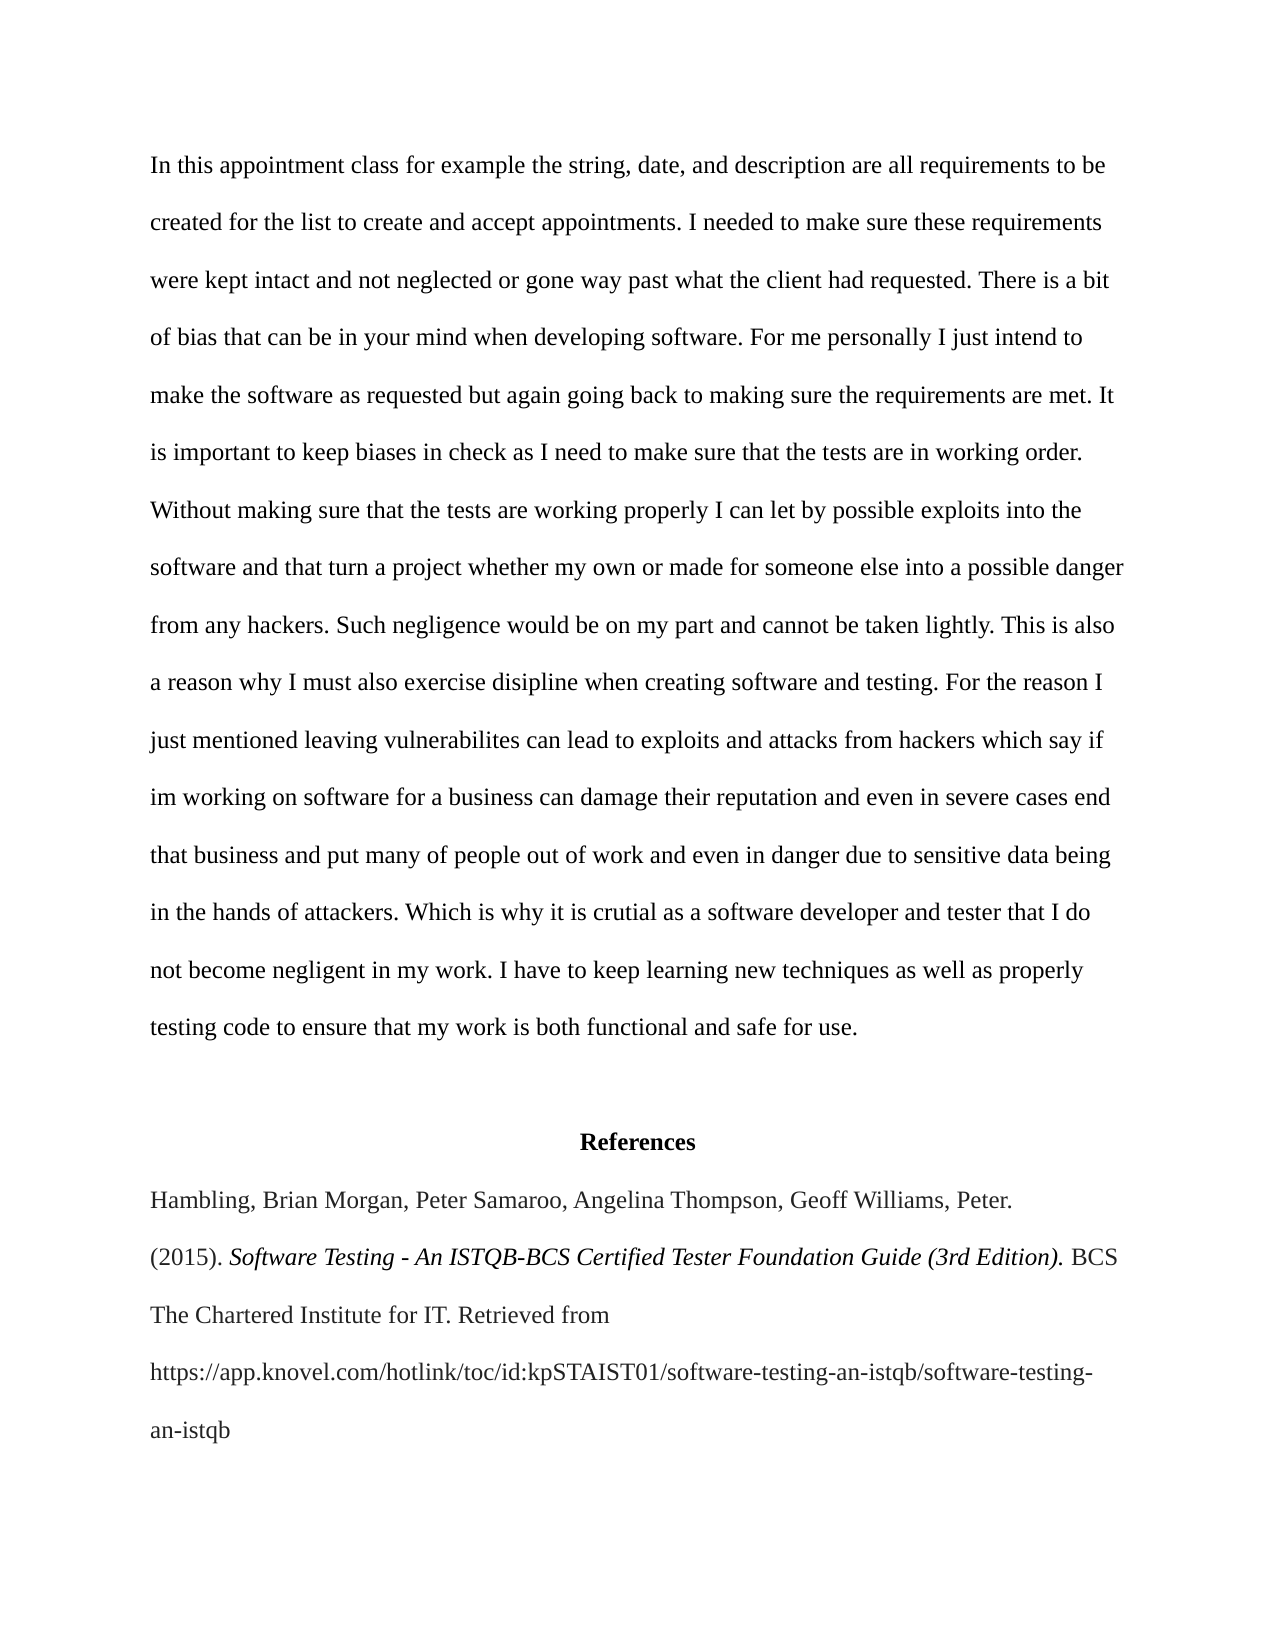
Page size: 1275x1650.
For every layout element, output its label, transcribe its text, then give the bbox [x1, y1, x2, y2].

text Hambling, Brian Morgan, Peter Samaroo, Angelina Thompson, Geoff Williams, Peter. (2015). Software Testing - An ISTQB-BCS Certified Tester Foundation Guide (3rd Edition). BCS The Chartered Institute for IT. Retrieved from https://app.knovel.com/hotlink/toc/id:kpSTAIST01/software-testing-an-istqb/software-testing-an-istqb [150, 1185, 1125, 1444]
text References [150, 1127, 1125, 1156]
text In this appointment class for example the string, date, and description are all requirements to be created for the list to create and accept appointments. I needed to make sure these requirements were kept intact and not neglected or gone way past what the client had requested. There is a bit of bias that can be in your mind when developing software. For me personally I just intend to make the software as requested but again going back to making sure the requirements are met. It is important to keep biases in check as I need to make sure that the tests are in working order. Without making sure that the tests are working properly I can let by possible exploits into the software and that turn a project whether my own or made for someone else into a possible danger from any hackers. Such negligence would be on my part and cannot be taken lightly. This is also a reason why I must also exercise disipline when creating software and testing. For the reason I just mentioned leaving vulnerabilites can lead to exploits and attacks from hackers which say if im working on software for a business can damage their reputation and even in severe cases end that business and put many of people out of work and even in danger due to sensitive data being in the hands of attackers. Which is why it is crutial as a software developer and tester that I do not become negligent in my work. I have to keep learning new techniques as well as properly testing code to ensure that my work is both functional and safe for use. [150, 150, 1125, 1041]
